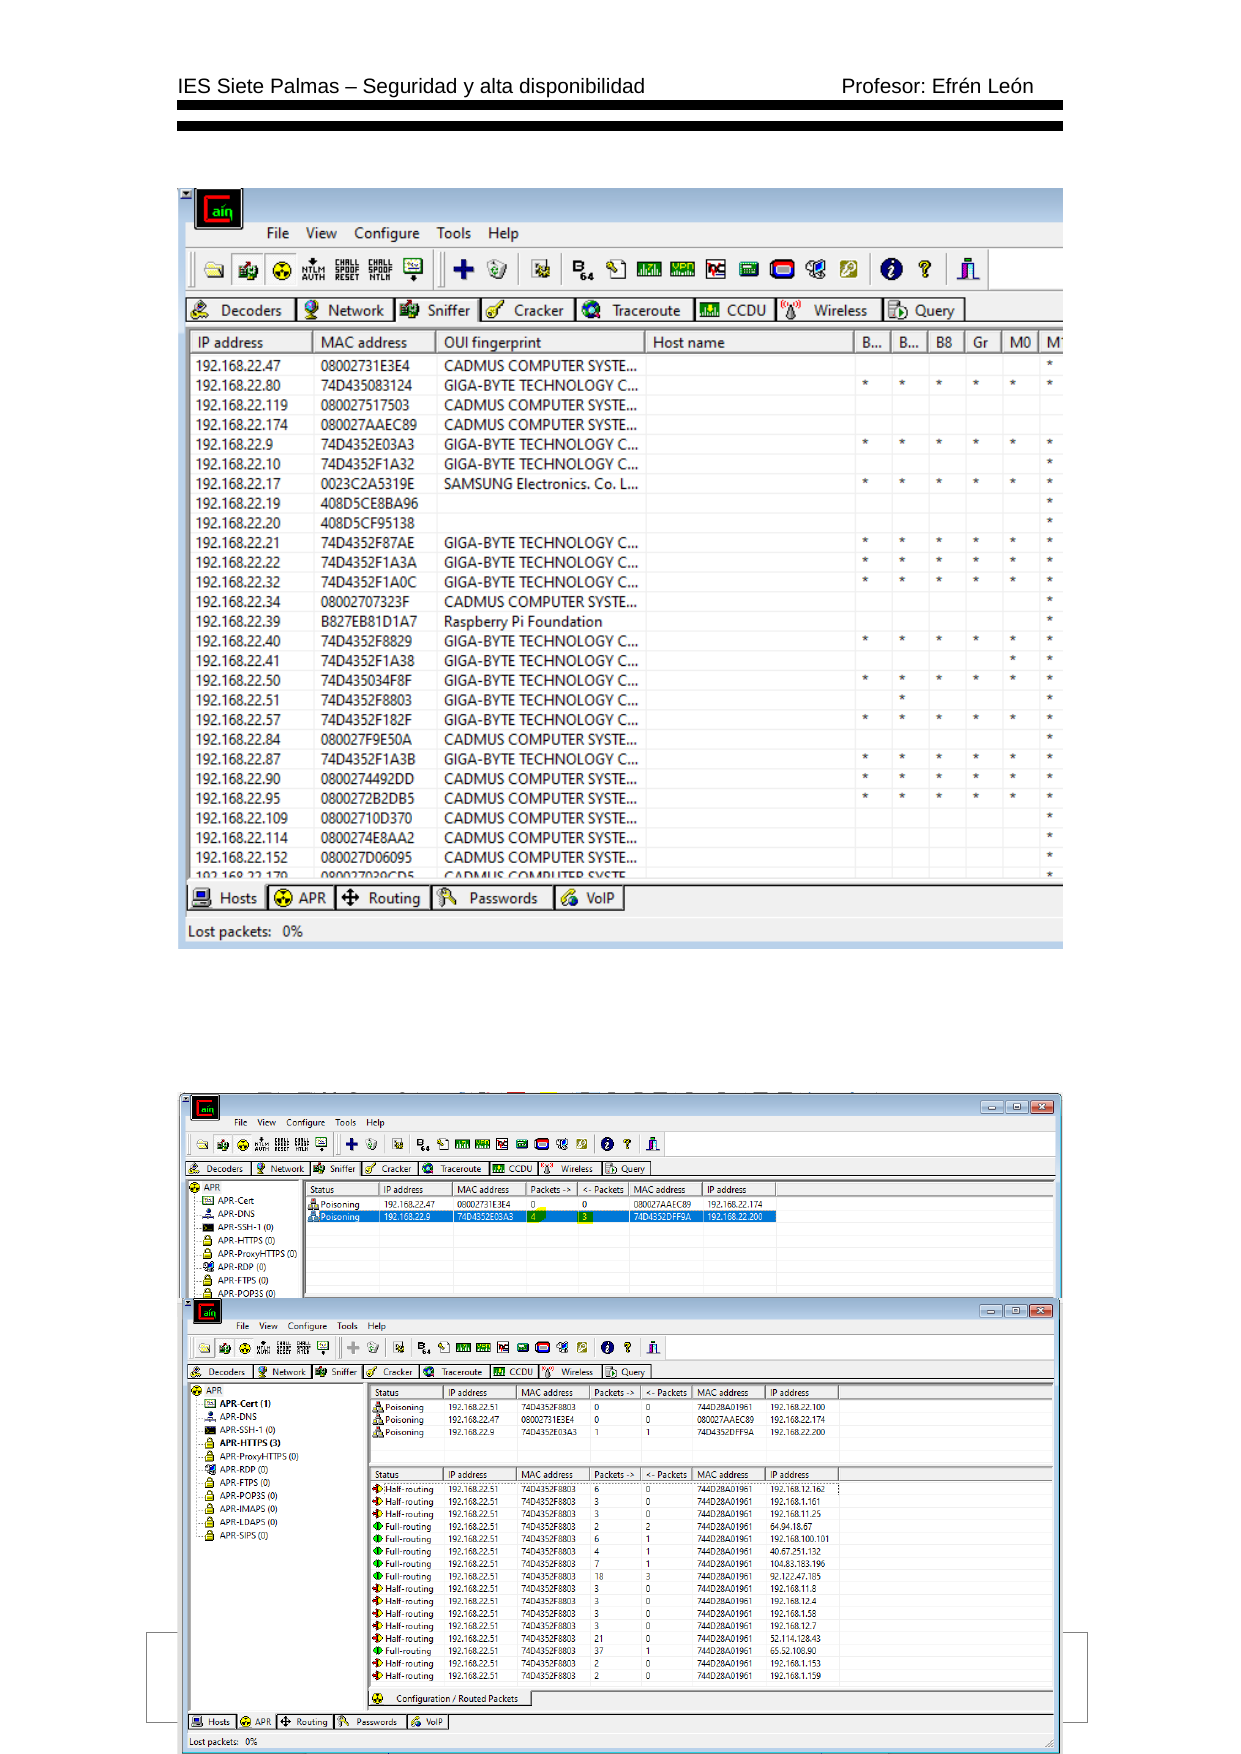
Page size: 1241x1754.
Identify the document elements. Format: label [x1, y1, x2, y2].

picture [177, 188, 1063, 949]
picture [177, 1092, 1063, 1754]
